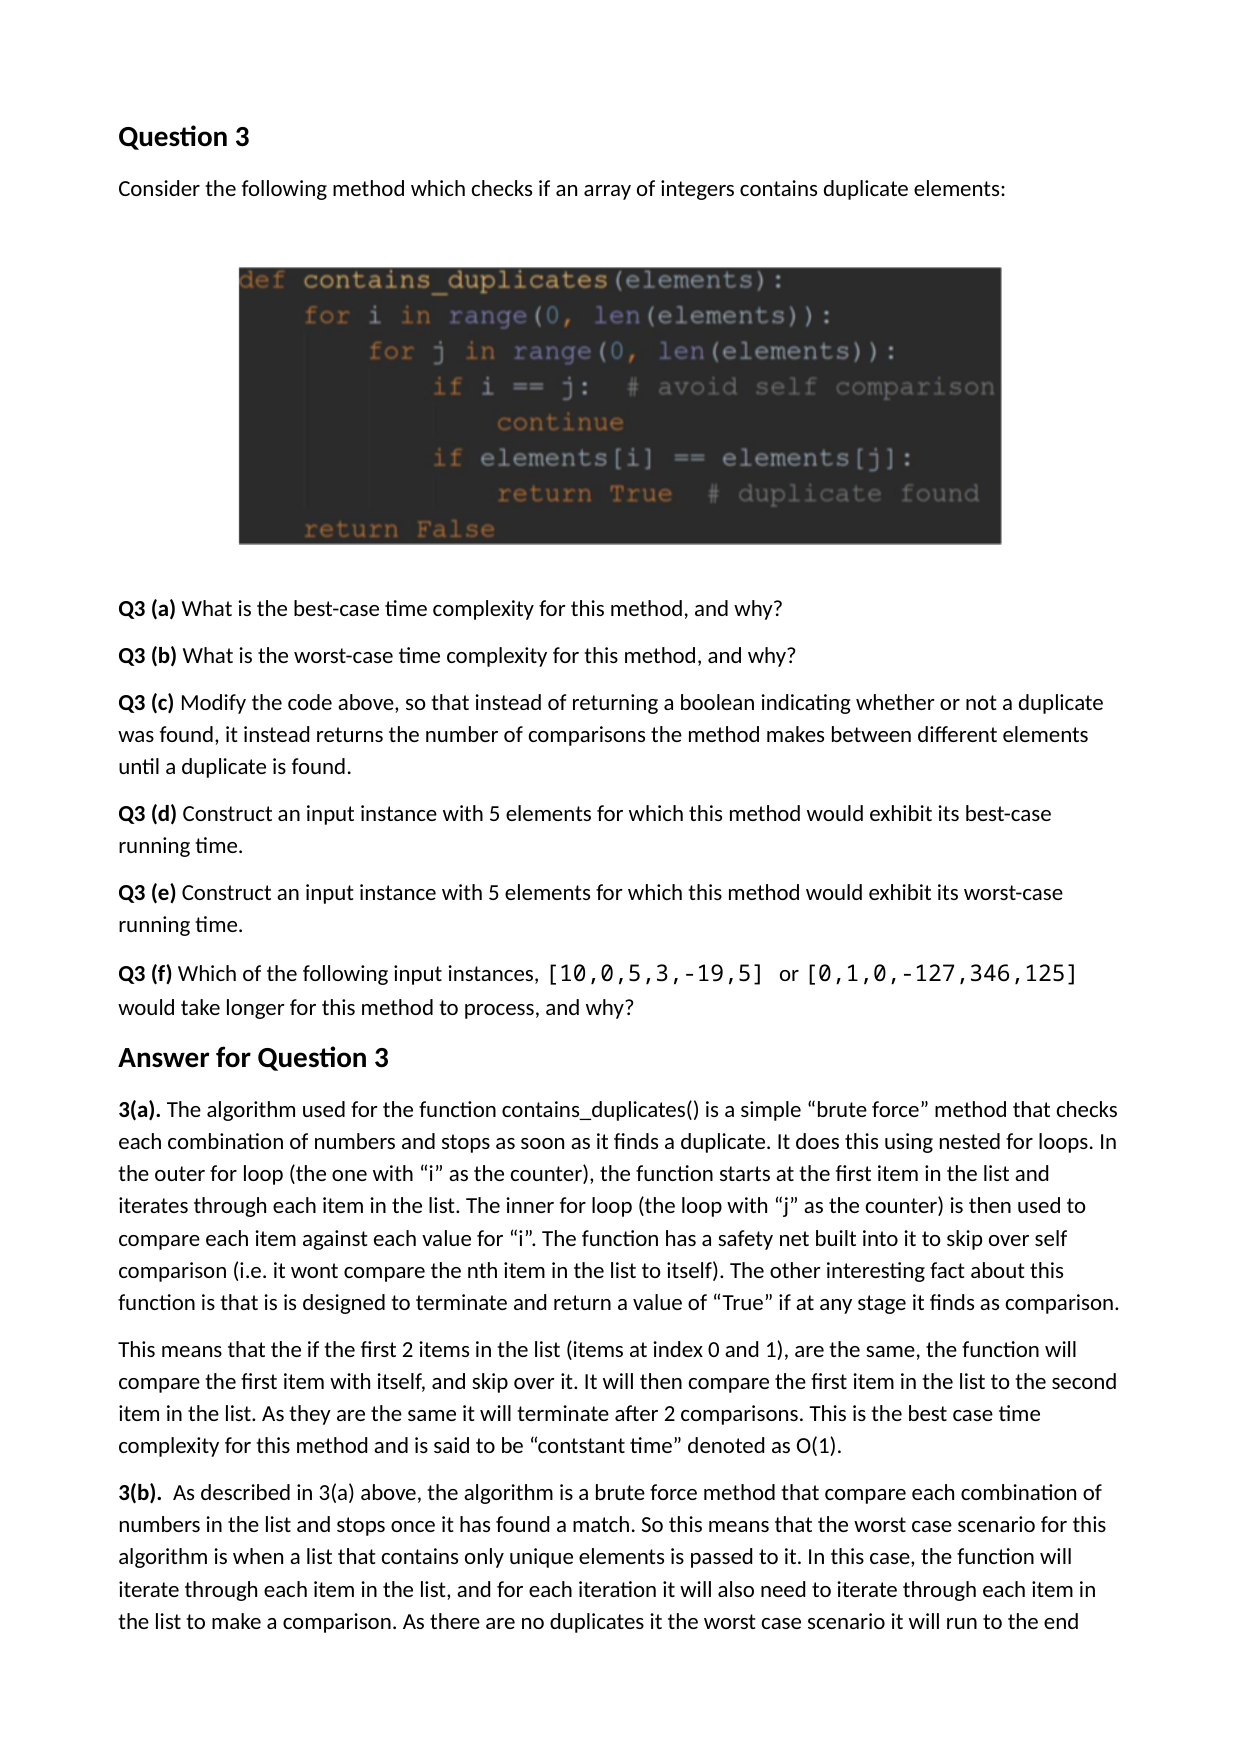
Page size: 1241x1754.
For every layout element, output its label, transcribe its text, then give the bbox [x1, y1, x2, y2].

text Question 3 [118, 118, 1122, 154]
text Q3 (d) Construct an input instance with 5 elements for which this method would exhibit its best-case running time. [118, 799, 1122, 859]
text Consider the following method which checks if an array of integers contains duplicate elements: [118, 174, 1122, 202]
text This means that the if the first 2 items in the list (items at index 0 and 1), are the same, the function will compare the first item with itself, and skip over it. It will then compare the first item in the list to the second item in the list. As they are the same it will terminate after 2 comparisons. This is the best case time complexity for this method and is said to be “contstant time” denoted as O(1). [118, 1335, 1122, 1459]
text Q3 (a) What is the best-case time complexity for this method, and why? [118, 594, 1122, 623]
text Q3 (b) What is the worst-case time complexity for this method, and why? [118, 641, 1122, 669]
text 3(b). As described in 3(a) above, the algorithm is a brute force method that compare each combination of numbers in the list and stops once it has found a match. So this means that the worst case scenario for this algorithm is when a list that contains only unique elements is passed to it. In this case, the function will iterate through each item in the list, and for each iteration it will also need to iterate through each item in the list to make a comparison. As there are no duplicates it the worst case scenario it will run to the end [118, 1478, 1122, 1635]
text 3(a). The algorithm used for the function contains_duplicates() is a simple “brute force” method that checks each combination of numbers and stops as soon as it finds a duplicate. It does this using nested for loops. In the outer for loop (the one with “i” as the counter), the function starts at the first item in the list and iterates through each item in the list. The inner for loop (the loop with “j” as the counter) is then used to compare each item against each value for “i”. The function has a safety net built into it to skip over self comparison (i.e. it wont compare the nth item in the list to itself). The other interesting fact about this function is that is is designed to terminate and return a value of “True” if at any stage it finds as comparison. [118, 1095, 1122, 1316]
text Q3 (f) Which of the following input instances, [10,0,5,3,-19,5] or [0,1,0,-127,346,125] would take longer for this method to process, and why? [118, 957, 1122, 1021]
text Answer for Question 3 [118, 1039, 1122, 1075]
text Q3 (e) Construct an input instance with 5 elements for which this method would exhibit its worst-case running time. [118, 878, 1122, 938]
text Q3 (c) Modify the code above, so that instead of returning a boolean indicating whether or not a duplicate was found, it instead returns the number of comparisons the method makes between different elements until a duplicate is found. [118, 688, 1122, 781]
picture [238, 267, 1002, 545]
